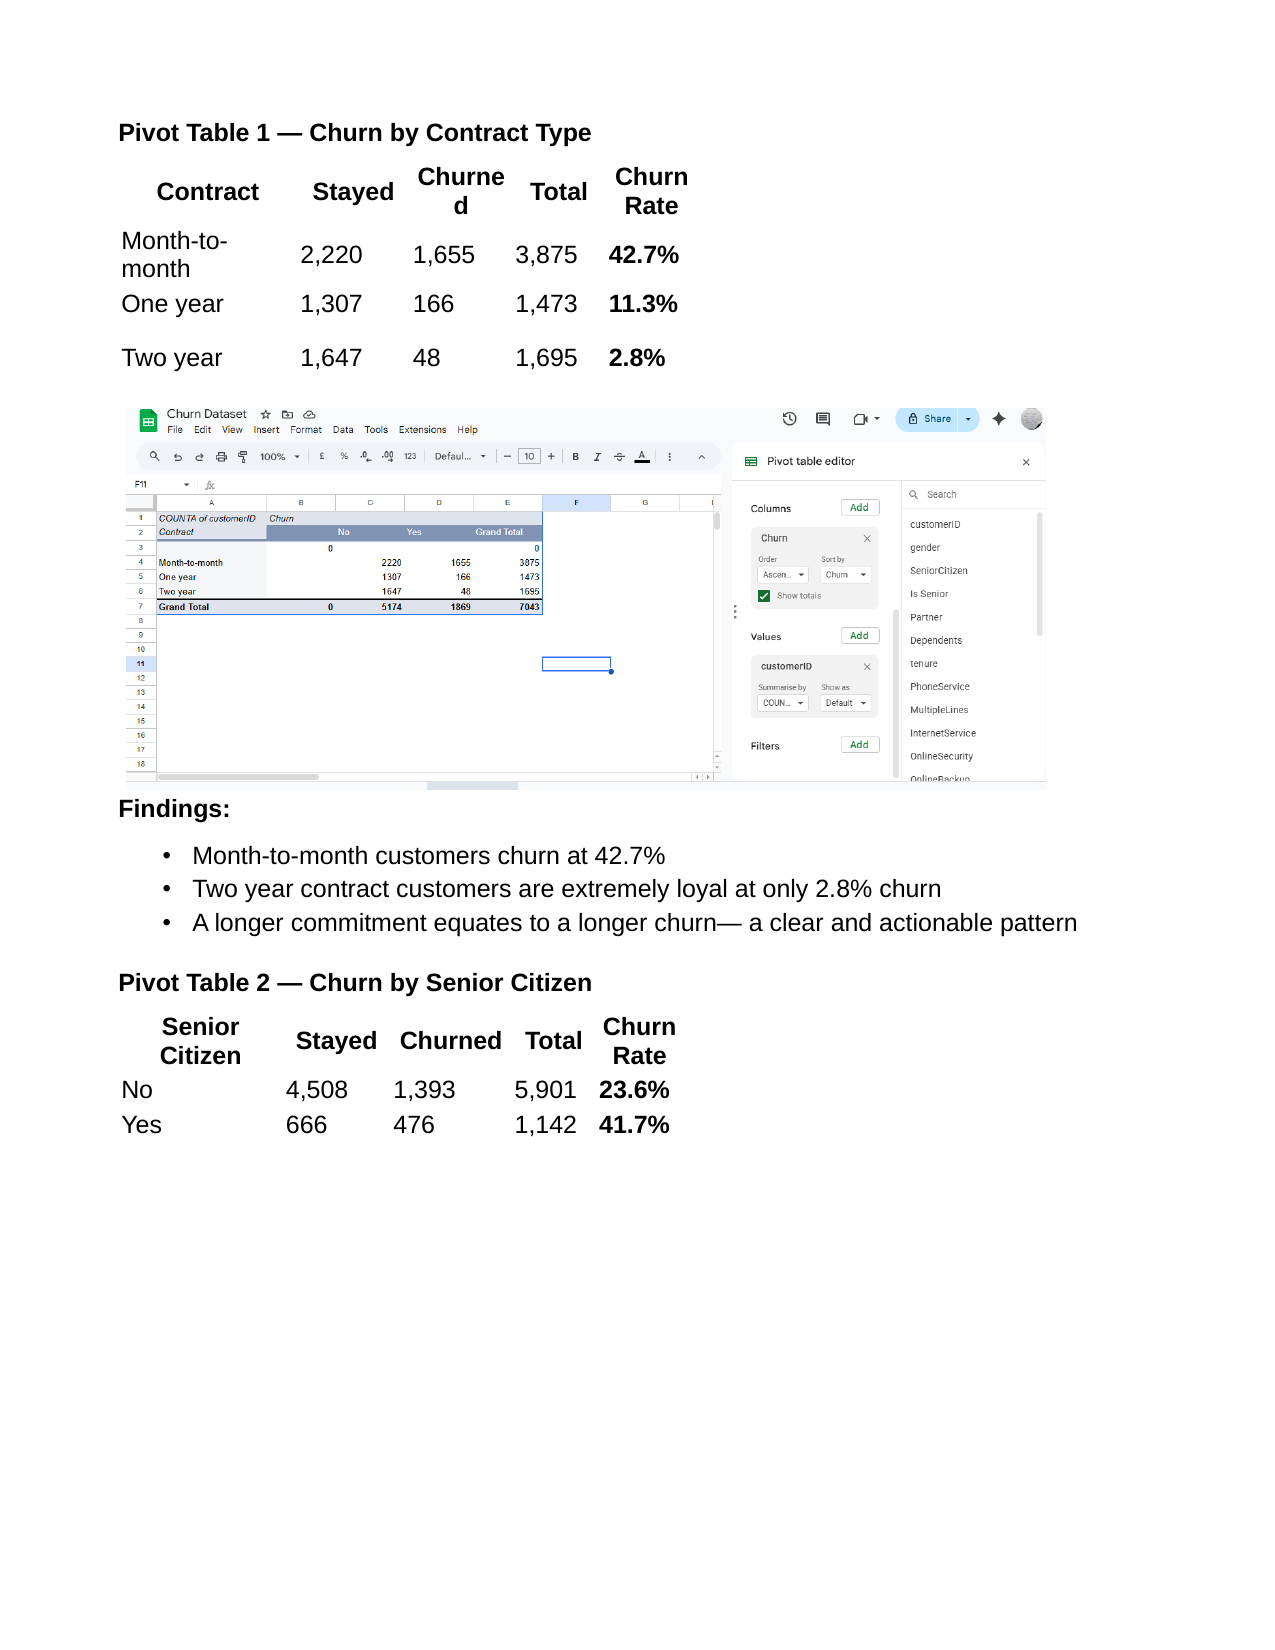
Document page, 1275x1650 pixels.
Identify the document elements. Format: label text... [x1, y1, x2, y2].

table_header Churn Rate [596, 1009, 683, 1072]
table_cell Month-to-month [118, 223, 297, 286]
table_cell 166 [410, 286, 512, 321]
table_header Stayed [297, 159, 410, 223]
table_cell 1,473 [512, 286, 606, 321]
text Findings: [118, 394, 1157, 822]
table_cell 3,875 [512, 223, 606, 286]
table_cell 11.3% [606, 286, 697, 321]
table_cell 476 [390, 1107, 511, 1142]
table_header Churned [390, 1009, 511, 1072]
table_cell 1,655 [410, 223, 512, 286]
table_cell 5,901 [511, 1073, 596, 1107]
table_cell Yes [118, 1107, 283, 1142]
table_cell 41.7% [596, 1107, 683, 1142]
table_cell 1,393 [390, 1073, 511, 1107]
table_cell 1,142 [511, 1107, 596, 1142]
picture [125, 408, 1047, 790]
table_header Churn Rate [606, 159, 697, 223]
table_cell 1,695 [512, 321, 606, 394]
table_cell 2,220 [297, 223, 410, 286]
table_header Contract [118, 159, 297, 223]
table_header Total [512, 159, 606, 223]
list A longer commitment equates to a longer churn— a clear and actionable pattern [162, 908, 1157, 936]
table_cell 4,508 [283, 1073, 390, 1107]
table_cell One year [118, 286, 297, 321]
table_cell 1,307 [297, 286, 410, 321]
table_cell 2.8% [606, 321, 697, 394]
table_header Senior Citizen [118, 1009, 283, 1072]
table_cell 1,647 [297, 321, 410, 394]
subtitle Pivot Table 1 — Churn by Contract Type [118, 118, 1157, 147]
table_header Total [511, 1009, 596, 1072]
table_cell 23.6% [596, 1073, 683, 1107]
table_cell No [118, 1073, 283, 1107]
table_header Stayed [283, 1009, 390, 1072]
table_cell 42.7% [606, 223, 697, 286]
subtitle Pivot Table 2 — Churn by Senior Citizen [118, 968, 1157, 997]
table_header Churned [410, 159, 512, 223]
table_cell 48 [410, 321, 512, 394]
table_cell Two year [118, 321, 297, 394]
table_cell 666 [283, 1107, 390, 1142]
list Two year contract customers are extremely loyal at only 2.8% churn [162, 874, 1157, 903]
list Month-to-month customers churn at 42.7% [162, 841, 1157, 870]
